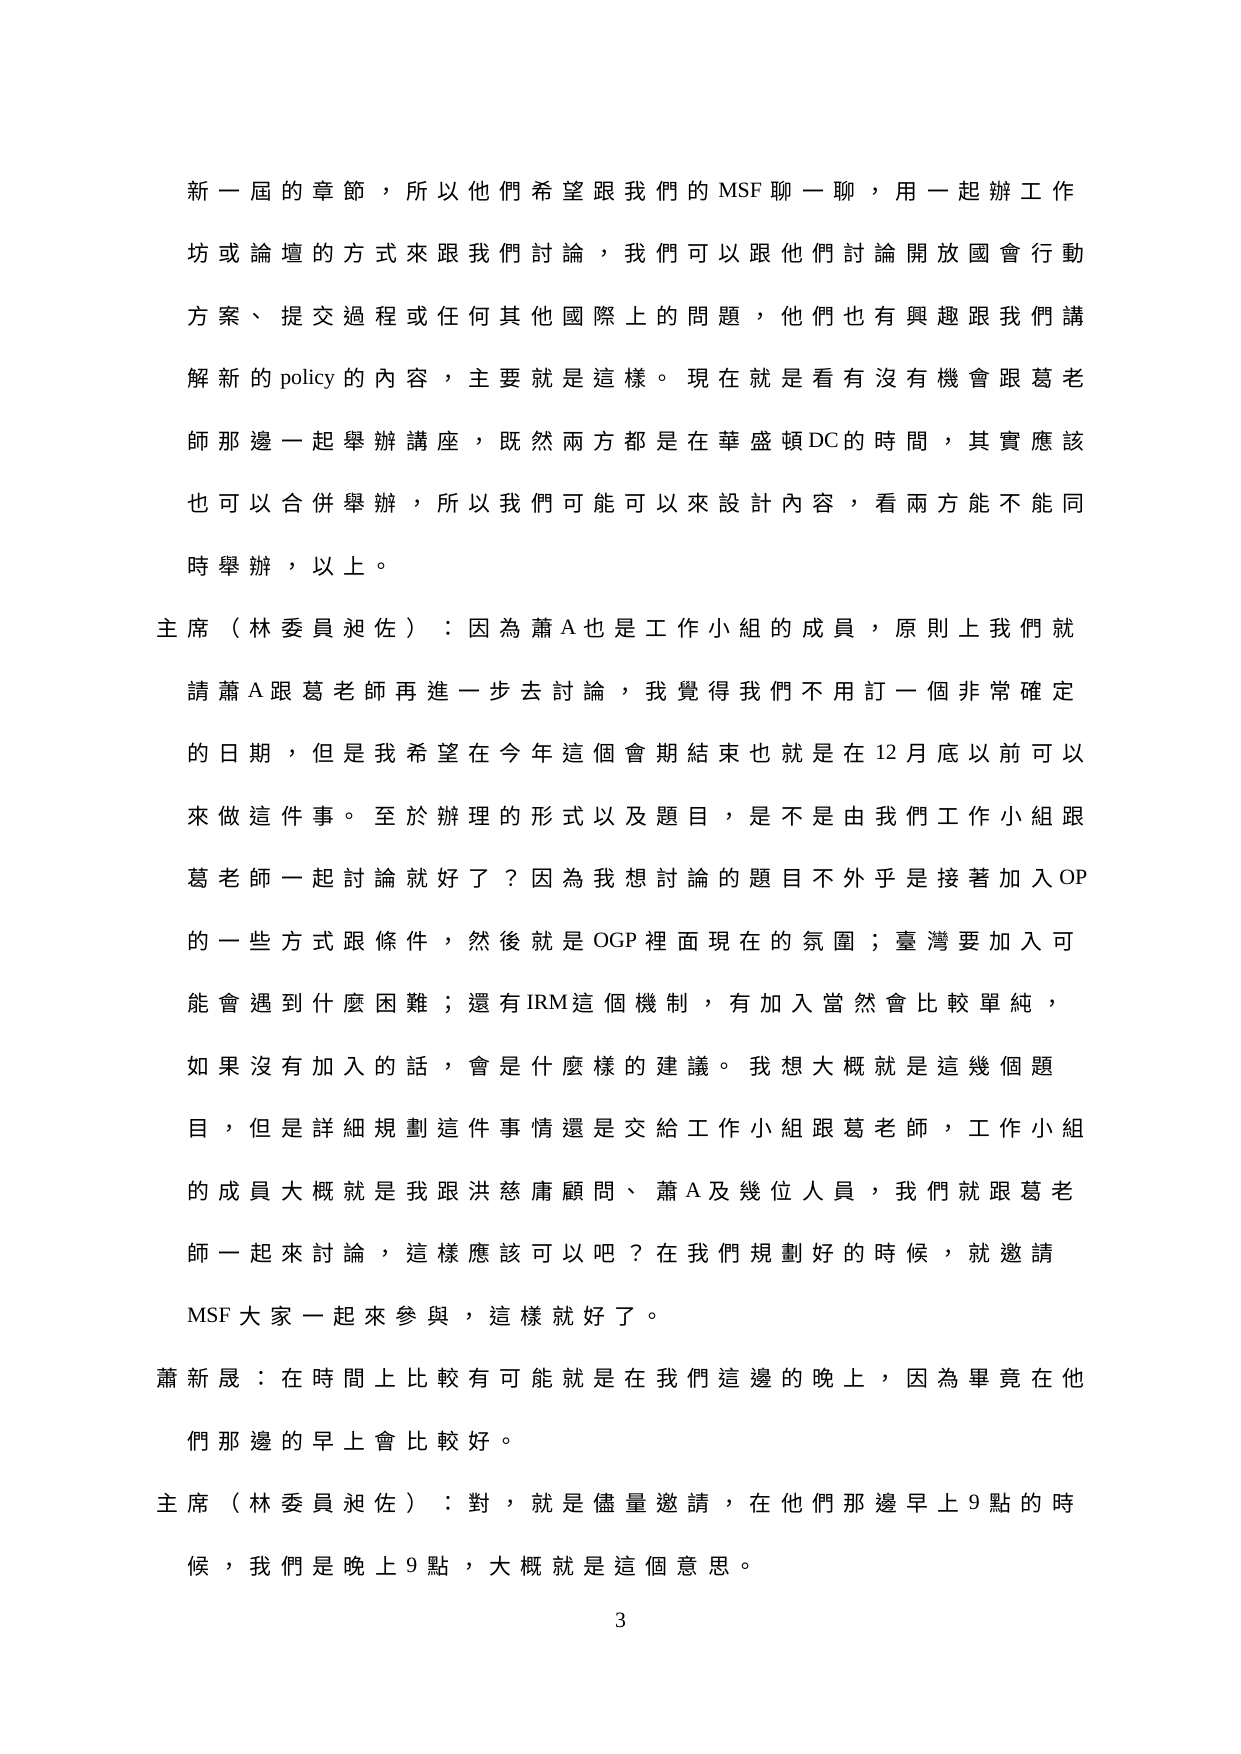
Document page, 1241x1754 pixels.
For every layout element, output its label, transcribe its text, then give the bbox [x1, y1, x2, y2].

text 主席（林委員昶佐）：對，就是儘量邀請，在他們那邊早上9點的時候，我們是晚上9點，大概就是這個意思。 [151, 1471, 1089, 1596]
text 蕭新晟：在時間上比較有可能就是在我們這邊的晚上，因為畢竟在他們那邊的早上會比較好。 [151, 1346, 1089, 1471]
text 新一屆的章節，所以他們希望跟我們的MSF聊一聊，用一起辦工作坊或論壇的方式來跟我們討論，我們可以跟他們討論開放國會行動方案、提交過程或任何其他國際上的問題，他們也有興趣跟我們講解新的policy的內容，主要就是這樣。現在就是看有沒有機會跟葛老師那邊一起舉辦講座，既然兩方都是在華盛頓DC的時間，其實應該也可以合併舉辦，所以我們可能可以來設計內容，看兩方能不能同時舉辦，以上。 [151, 158, 1089, 596]
text 主席（林委員昶佐）：因為蕭A也是工作小組的成員，原則上我們就請蕭A跟葛老師再進一步去討論，我覺得我們不用訂一個非常確定的日期，但是我希望在今年這個會期結束也就是在12月底以前可以來做這件事。至於辦理的形式以及題目，是不是由我們工作小組跟葛老師一起討論就好了？因為我想討論的題目不外乎是接著加入OP的一些方式跟條件，然後就是OGP裡面現在的氛圍；臺灣要加入可能會遇到什麼困難；還有IRM這個機制，有加入當然會比較單純，如果沒有加入的話，會是什麼樣的建議。我想大概就是這幾個題目，但是詳細規劃這件事情還是交給工作小組跟葛老師，工作小組的成員大概就是我跟洪慈庸顧問、蕭A及幾位人員，我們就跟葛老師一起來討論，這樣應該可以吧？在我們規劃好的時候，就邀請MSF大家一起來參與，這樣就好了。 [151, 596, 1089, 1346]
